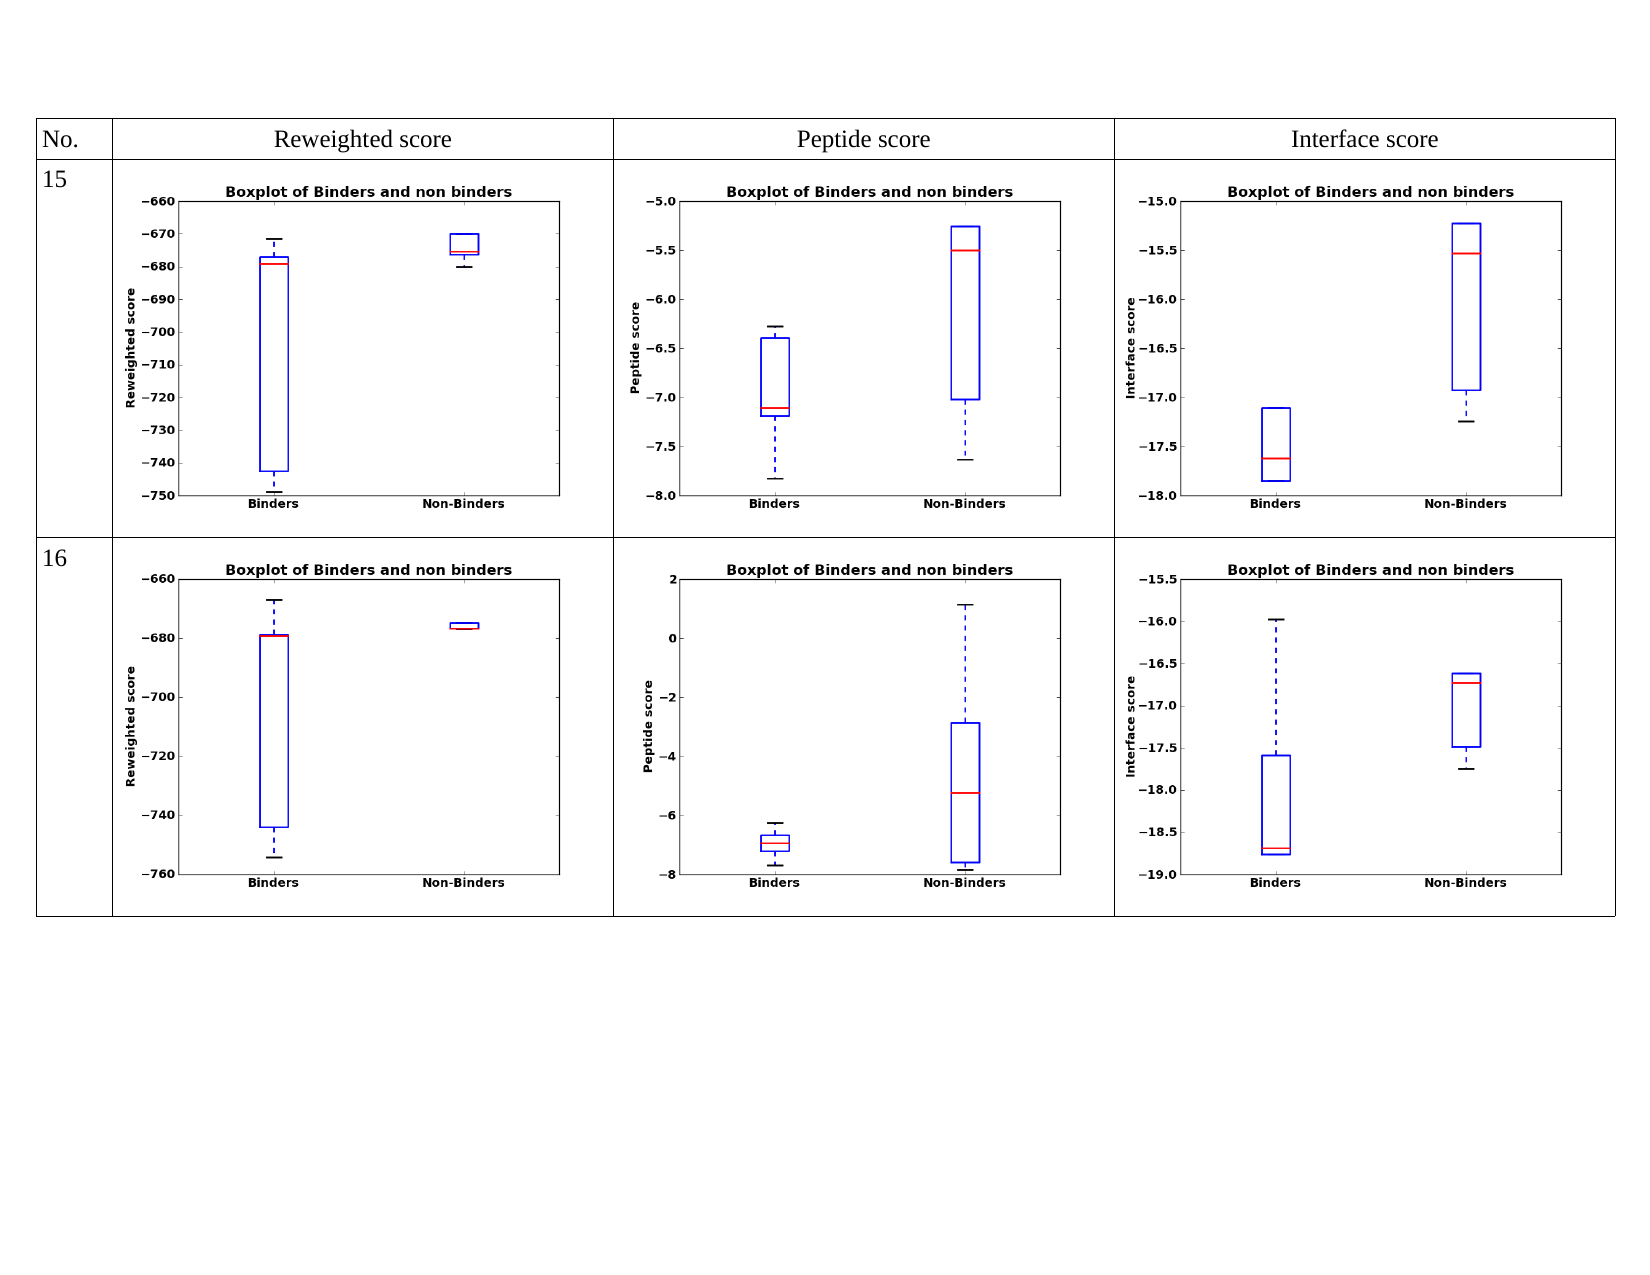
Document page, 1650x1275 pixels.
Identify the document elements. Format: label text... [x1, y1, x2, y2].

picture [1120, 543, 1610, 911]
table_cell 15 [37, 160, 112, 537]
table_header Interface score [1115, 119, 1615, 158]
picture [117, 543, 608, 911]
picture [618, 164, 1109, 532]
table_cell [1115, 538, 1615, 916]
table_header No. [37, 119, 112, 158]
table_cell [614, 160, 1114, 537]
table_cell [614, 538, 1114, 916]
table_cell 16 [37, 538, 112, 916]
picture [1120, 164, 1610, 532]
picture [618, 543, 1109, 911]
table_cell [113, 160, 613, 537]
picture [117, 164, 608, 532]
table_header Reweighted score [113, 119, 613, 158]
table_cell [1115, 160, 1615, 537]
table_header Peptide score [614, 119, 1114, 158]
table_cell [113, 538, 613, 916]
